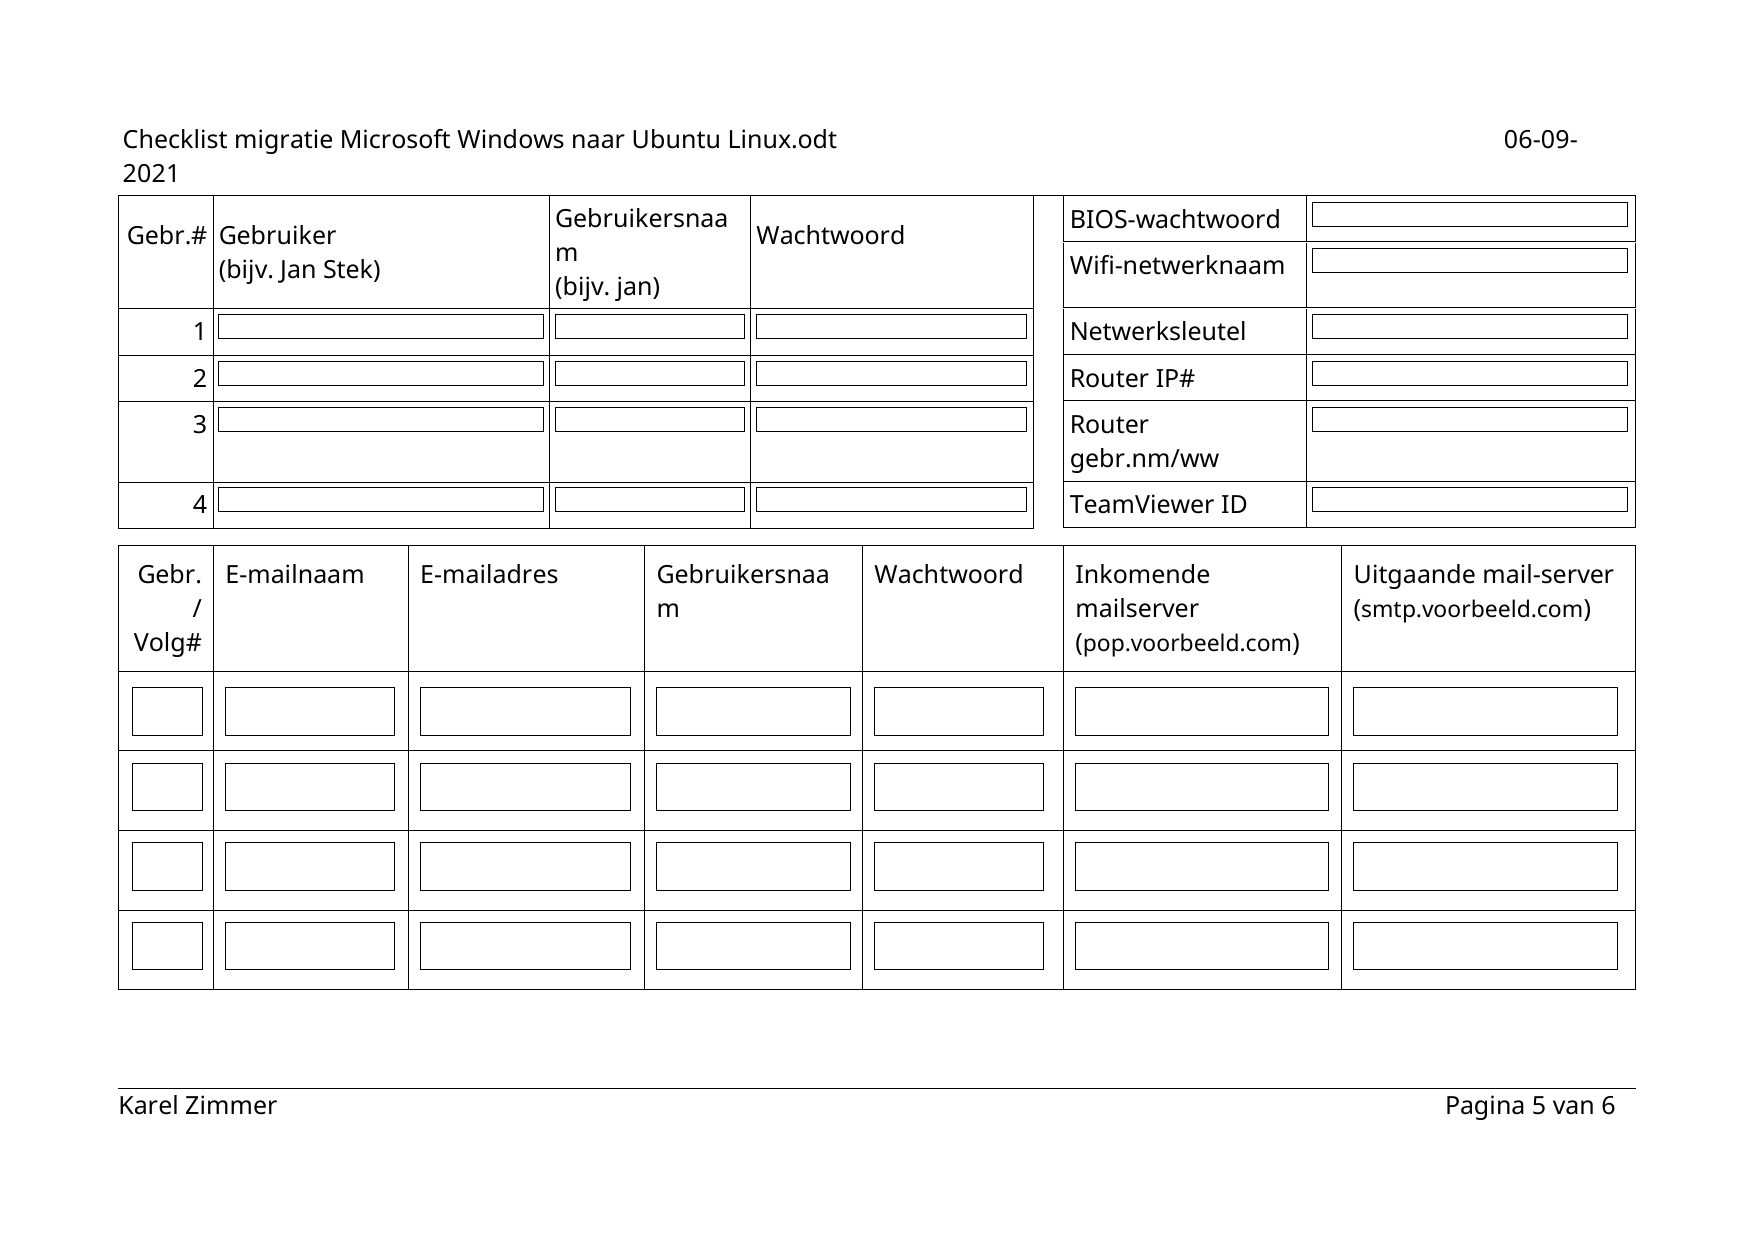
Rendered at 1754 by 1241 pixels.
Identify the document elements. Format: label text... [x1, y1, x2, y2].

table_header Inkomende mailserver (pop.voorbeeld.com) [1064, 546, 1341, 671]
table_cell [550, 309, 750, 355]
table_header [1307, 196, 1635, 241]
table_cell [1064, 911, 1341, 989]
table_cell [1034, 482, 1063, 528]
table_header Gebr./Volg# [119, 546, 213, 671]
table_header BIOS-wachtwoord [1064, 196, 1306, 241]
table_cell [214, 831, 408, 910]
table_header Gebr.# [119, 196, 213, 308]
table_cell Wifi-netwerknaam [1064, 243, 1306, 307]
table_cell [1064, 672, 1341, 750]
table_cell [863, 751, 1063, 830]
table_cell [751, 356, 1033, 401]
table_cell [1342, 911, 1635, 989]
table_cell [409, 911, 644, 989]
table_cell [1307, 309, 1635, 354]
table_cell [1064, 831, 1341, 910]
table_cell [1307, 401, 1635, 481]
table_cell [751, 402, 1033, 482]
table_cell [1034, 355, 1063, 401]
table_cell [119, 672, 213, 750]
table_cell [214, 751, 408, 830]
table_cell [645, 672, 862, 750]
table_cell [645, 911, 862, 989]
table_cell 3 [119, 402, 213, 482]
table_cell [1307, 243, 1635, 307]
table_cell [119, 831, 213, 910]
table_header E-mailadres [409, 546, 644, 671]
table_cell [214, 356, 549, 401]
table_cell [409, 831, 644, 910]
table_header Gebruikersnaam (bijv. jan) [550, 196, 750, 308]
table_header [1034, 196, 1063, 242]
table_cell [214, 483, 549, 528]
table_header Uitgaande mail-server (smtp.voorbeeld.com) [1342, 546, 1635, 671]
table_cell [214, 672, 408, 750]
table_cell [214, 402, 549, 482]
table_cell TeamViewer ID [1064, 482, 1306, 527]
table_cell [409, 751, 644, 830]
table_cell Netwerksleutel [1064, 309, 1306, 354]
table_cell [119, 911, 213, 989]
table_cell [645, 751, 862, 830]
table_header Wachtwoord [751, 196, 1033, 308]
table_cell [550, 356, 750, 401]
table_cell [214, 911, 408, 989]
table_cell [214, 309, 549, 355]
table_cell [550, 402, 750, 482]
table_cell [119, 751, 213, 830]
table_header E-mailnaam [214, 546, 408, 671]
table_cell [409, 672, 644, 750]
table_cell [1307, 482, 1635, 527]
table_cell [1342, 672, 1635, 750]
table_cell 4 [119, 483, 213, 528]
table_cell [751, 309, 1033, 355]
table_cell 2 [119, 356, 213, 401]
table_cell [1342, 831, 1635, 910]
table_cell [1034, 401, 1063, 482]
table_cell [1342, 751, 1635, 830]
table_header Gebruiker (bijv. Jan Stek) [214, 196, 549, 308]
table_cell [1307, 355, 1635, 400]
table_cell Router IP# [1064, 355, 1306, 400]
table_cell Router gebr.nm/ww [1064, 401, 1306, 481]
table_cell [550, 483, 750, 528]
table_cell [645, 831, 862, 910]
table_cell [863, 672, 1063, 750]
table_header Gebruikersnaam [645, 546, 862, 671]
table_cell [863, 831, 1063, 910]
table_cell [1064, 751, 1341, 830]
table_cell 1 [119, 309, 213, 355]
table_cell [863, 911, 1063, 989]
table_cell [751, 483, 1033, 528]
table_header Wachtwoord [863, 546, 1063, 671]
table_cell [1034, 243, 1063, 308]
table_cell [1034, 309, 1063, 355]
